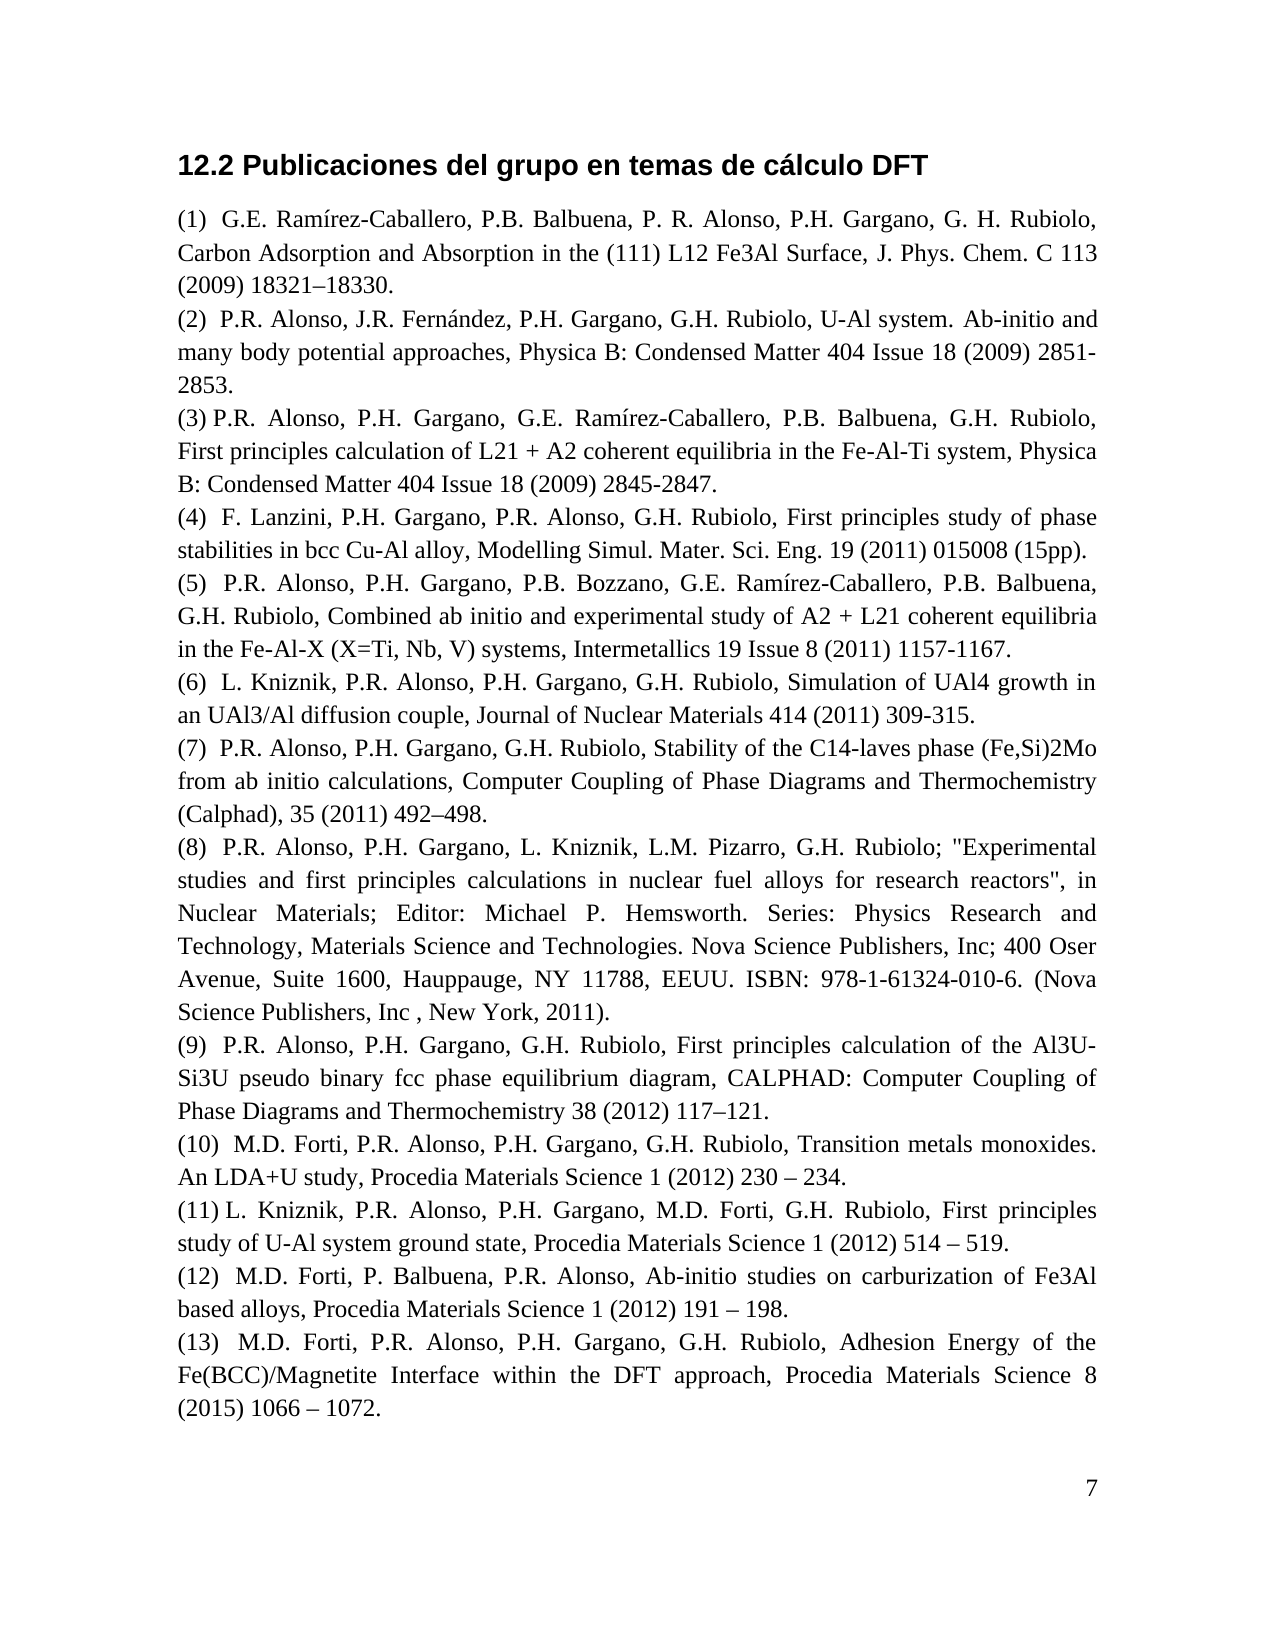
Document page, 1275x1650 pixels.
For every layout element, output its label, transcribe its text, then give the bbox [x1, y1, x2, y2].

list P.R. Alonso, P.H. Gargano, G.H. Rubiolo, First principles calculation of the Al3U-Si3U pseudo binary fcc phase equilibrium diagram, CALPHAD: Computer Coupling of Phase Diagrams and Thermochemistry 38 (2012) 117–121. [177, 1030, 1098, 1125]
list P.R. Alonso, P.H. Gargano, G.E. Ramírez-Caballero, P.B. Balbuena, G.H. Rubiolo, First principles calculation of L21 + A2 coherent equilibria in the Fe-Al-Ti system, Physica B: Condensed Matter 404 Issue 18 (2009) 2845-2847. [177, 403, 1098, 497]
list P.R. Alonso, P.H. Gargano, G.H. Rubiolo, Stability of the C14-laves phase (Fe,Si)2Mo from ab initio calculations, Computer Coupling of Phase Diagrams and Thermochemistry (Calphad), 35 (2011) 492–498. [177, 733, 1098, 828]
list M.D. Forti, P. Balbuena, P.R. Alonso, Ab-initio studies on carburization of Fe3Al based alloys, Procedia Materials Science 1 (2012) 191 – 198. [177, 1261, 1098, 1323]
subtitle Publicaciones del grupo en temas de cálculo DFT [177, 148, 1098, 181]
list F. Lanzini, P.H. Gargano, P.R. Alonso, G.H. Rubiolo, First principles study of phase stabilities in bcc Cu-Al alloy, Modelling Simul. Mater. Sci. Eng. 19 (2011) 015008 (15pp). [177, 502, 1098, 563]
list M.D. Forti, P.R. Alonso, P.H. Gargano, G.H. Rubiolo, Adhesion Energy of the Fe(BCC)/Magnetite Interface within the DFT approach, Procedia Materials Science 8 (2015) 1066 – 1072. [177, 1327, 1098, 1422]
list L. Kniznik, P.R. Alonso, P.H. Gargano, G.H. Rubiolo, Simulation of UAl4 growth in an UAl3/Al diffusion couple, Journal of Nuclear Materials 414 (2011) 309-315. [177, 667, 1098, 729]
list G.E. Ramírez-Caballero, P.B. Balbuena, P. R. Alonso, P.H. Gargano, G. H. Rubiolo, Carbon Adsorption and Absorption in the (111) L12 Fe3Al Surface, J. Phys. Chem. C 113 (2009) 18321–18330. [177, 204, 1098, 299]
list M.D. Forti, P.R. Alonso, P.H. Gargano, G.H. Rubiolo, Transition metals monoxides. An LDA+U study, Procedia Materials Science 1 (2012) 230 – 234. [177, 1129, 1098, 1191]
list P.R. Alonso, P.H. Gargano, P.B. Bozzano, G.E. Ramírez-Caballero, P.B. Balbuena, G.H. Rubiolo, Combined ab initio and experimental study of A2 + L21 coherent equilibria in the Fe-Al-X (X=Ti, Nb, V) systems, Intermetallics 19 Issue 8 (2011) 1157-1167. [177, 568, 1098, 663]
list P.R. Alonso, P.H. Gargano, L. Kniznik, L.M. Pizarro, G.H. Rubiolo; "Experimental studies and first principles calculations in nuclear fuel alloys for research reactors", in Nuclear Materials; Editor: Michael P. Hemsworth. Series: Physics Research and Technology, Materials Science and Technologies. Nova Science Publishers, Inc; 400 Oser Avenue, Suite 1600, Hauppauge, NY 11788, EEUU. ISBN: 978-1-61324-010-6. (Nova Science Publishers, Inc , New York, 2011). [177, 832, 1098, 1026]
list L. Kniznik, P.R. Alonso, P.H. Gargano, M.D. Forti, G.H. Rubiolo, First principles study of U-Al system ground state, Procedia Materials Science 1 (2012) 514 – 519. [177, 1195, 1098, 1257]
list P.R. Alonso, J.R. Fernández, P.H. Gargano, G.H. Rubiolo, U-Al system. Ab-initio and many body potential approaches, Physica B: Condensed Matter 404 Issue 18 (2009) 2851-2853. [177, 304, 1098, 398]
